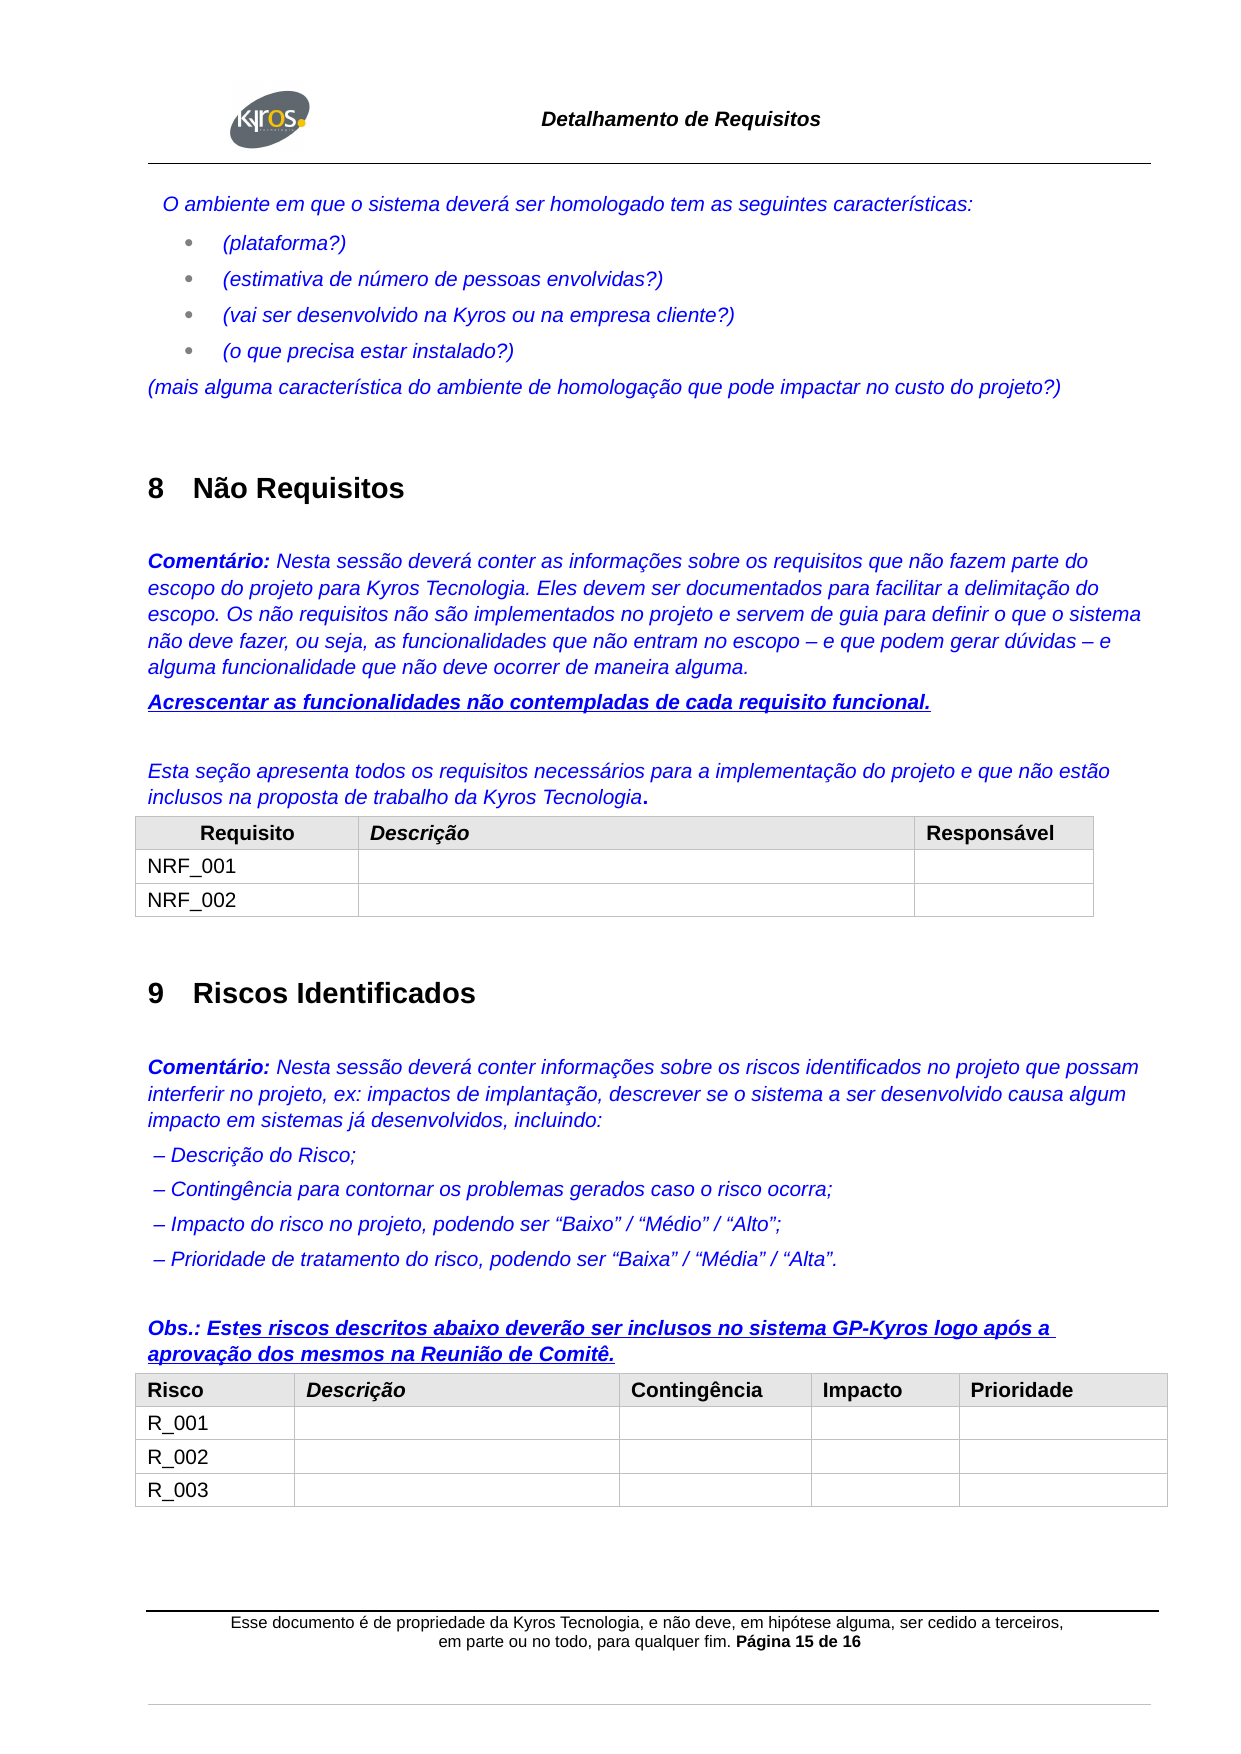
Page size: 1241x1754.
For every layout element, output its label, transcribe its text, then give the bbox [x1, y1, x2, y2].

text (mais alguma característica do ambiente de homologação que pode impactar no custo do projeto?) [148, 375, 1151, 399]
table_cell [295, 1407, 619, 1439]
table_header Impacto [812, 1374, 959, 1406]
subtitle Riscos Identificados [148, 976, 1151, 1010]
table_header Risco [136, 1374, 294, 1406]
text Comentário: Nesta sessão deverá conter informações sobre os riscos identificados no projeto que possam interferir no projeto, ex: impactos de implantação, descrever se o sistema a ser desenvolvido causa algum impacto em sistemas já desenvolvidos, incluindo: [148, 1055, 1151, 1132]
table_header Prioridade [960, 1374, 1167, 1406]
table_cell [620, 1474, 811, 1506]
table_cell [295, 1474, 619, 1506]
list (o que precisa estar instalado?) [185, 339, 1151, 363]
text O ambiente em que o sistema deverá ser homologado tem as seguintes características: [162, 192, 1151, 216]
table_cell [960, 1440, 1167, 1473]
picture [229, 79, 311, 159]
table_cell R_001 [136, 1407, 294, 1439]
table_header Descrição [359, 817, 914, 849]
text Acrescentar as funcionalidades não contempladas de cada requisito funcional. [148, 689, 1151, 713]
text Comentário: Nesta sessão deverá conter as informações sobre os requisitos que não fazem parte do escopo do projeto para Kyros Tecnologia. Eles devem ser documentados para facilitar a delimitação do escopo. Os não requisitos não são implementados no projeto e servem de guia para definir o que o sistema não deve fazer, ou seja, as funcionalidades que não entram no escopo – e que podem gerar dúvidas – e alguma funcionalidade que não deve ocorrer de maneira alguma. [148, 549, 1151, 679]
text Obs.: Estes riscos descritos abaixo deverão ser inclusos no sistema GP-Kyros logo após a aprovação dos mesmos na Reunião de Comitê. [148, 1316, 1151, 1366]
table_cell [620, 1440, 811, 1473]
table_cell R_003 [136, 1474, 294, 1506]
table_cell [359, 850, 914, 882]
table_cell [812, 1440, 959, 1473]
table_header Descrição [295, 1374, 619, 1406]
subtitle Não Requisitos [148, 471, 1151, 504]
table_cell [915, 884, 1093, 916]
table_cell [359, 884, 914, 916]
list (vai ser desenvolvido na Kyros ou na empresa cliente?) [185, 303, 1151, 327]
text – Contingência para contornar os problemas gerados caso o risco ocorra; [148, 1177, 1151, 1201]
text – Descrição do Risco; [148, 1142, 1151, 1166]
table_cell [960, 1474, 1167, 1506]
text – Prioridade de tratamento do risco, podendo ser “Baixa” / “Média” / “Alta”. [148, 1246, 1151, 1270]
table_cell [960, 1407, 1167, 1439]
table_cell [915, 850, 1093, 882]
list (plataforma?) [185, 231, 1151, 255]
list (estimativa de número de pessoas envolvidas?) [185, 267, 1151, 291]
text Esta seção apresenta todos os requisitos necessários para a implementação do projeto e que não estão inclusos na proposta de trabalho da Kyros Tecnologia. [148, 759, 1151, 809]
table_cell [620, 1407, 811, 1439]
table_cell NRF_002 [136, 884, 358, 916]
table_header Contingência [620, 1374, 811, 1406]
text – Impacto do risco no projeto, podendo ser “Baixo” / “Médio” / “Alto”; [148, 1212, 1151, 1236]
table_cell NRF_001 [136, 850, 358, 882]
table_cell R_002 [136, 1440, 294, 1473]
table_header Requisito [136, 817, 358, 849]
table_cell [812, 1474, 959, 1506]
table_cell [812, 1407, 959, 1439]
table_header Responsável [915, 817, 1093, 849]
table_cell [295, 1440, 619, 1473]
